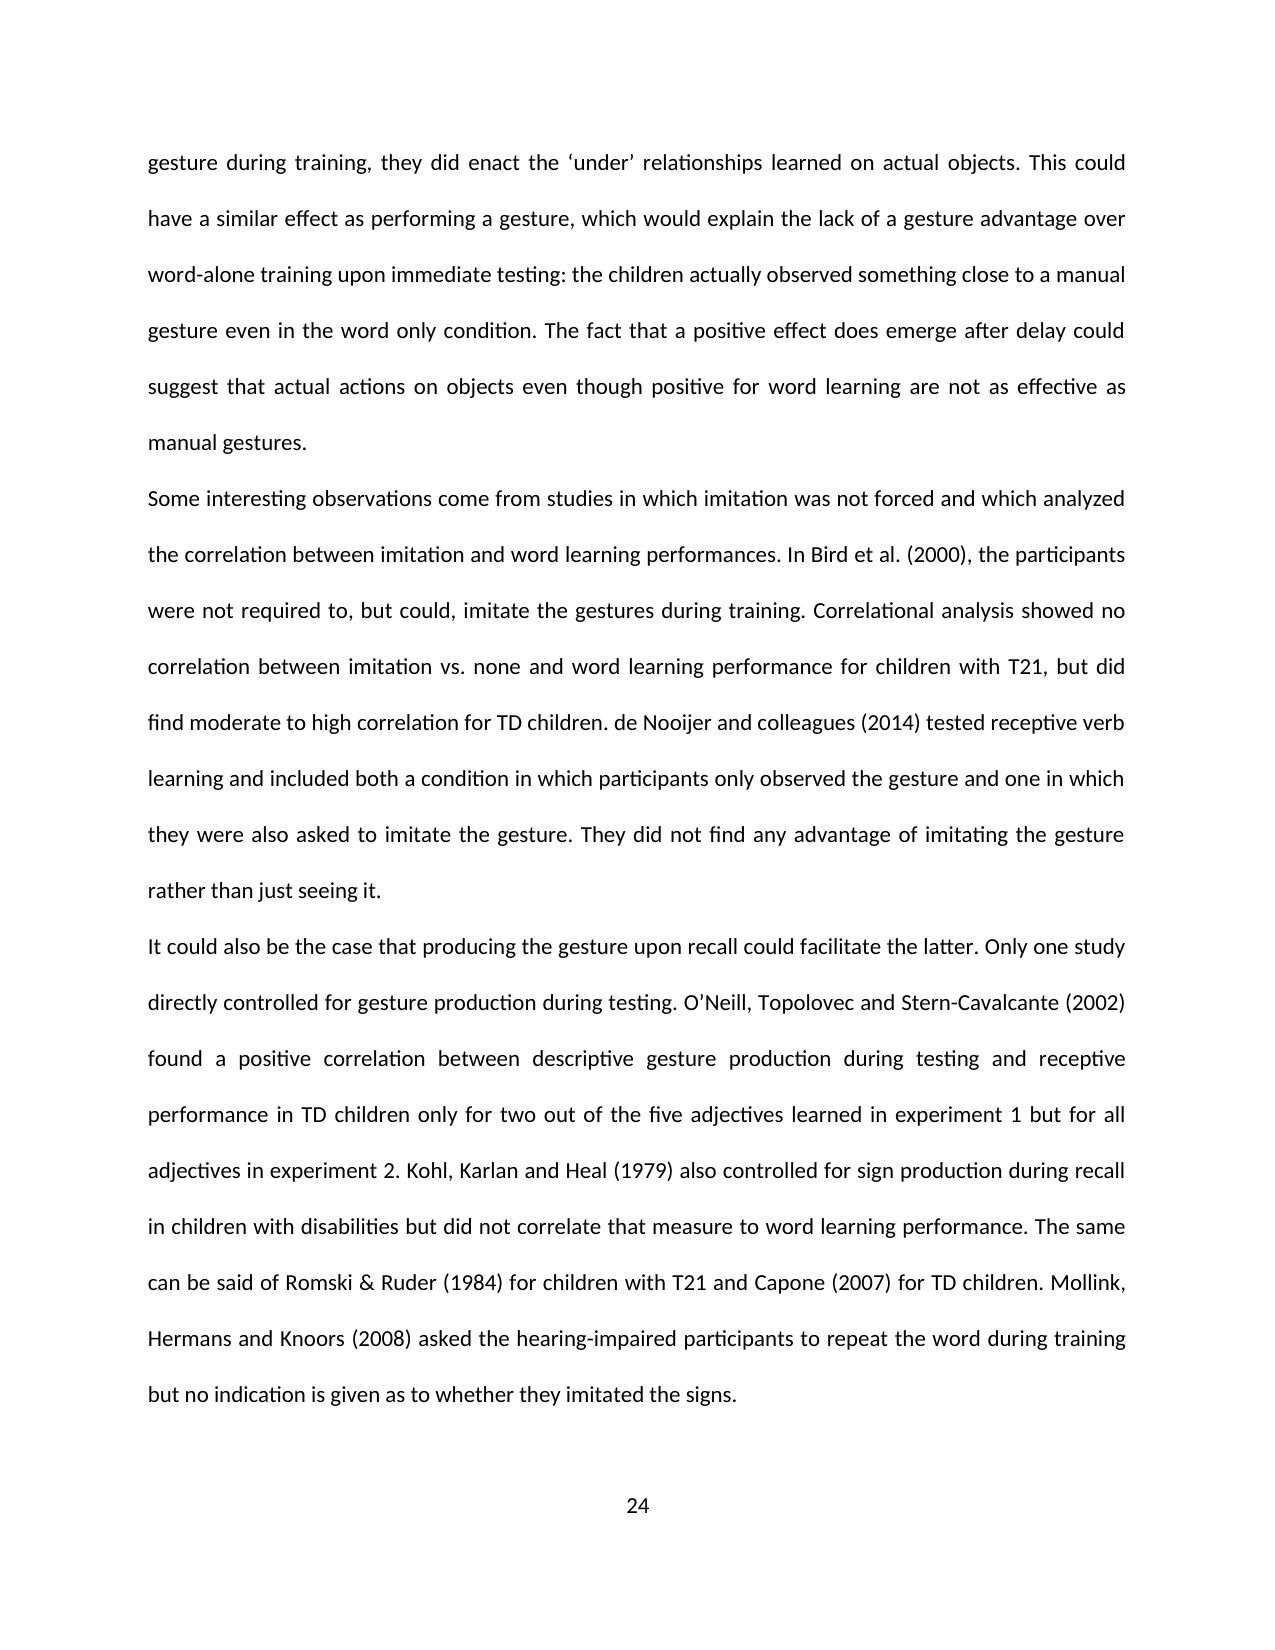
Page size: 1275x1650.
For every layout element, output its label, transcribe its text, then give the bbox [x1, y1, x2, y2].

text It could also be the case that producing the gesture upon recall could facilitate the latter. Only one study directly controlled for gesture production during testing. O’Neill, Topolovec and Stern-Cavalcante (2002) found a positive correlation between descriptive gesture production during testing and receptive performance in TD children only for two out of the five adjectives learned in experiment 1 but for all adjectives in experiment 2. Kohl, Karlan and Heal (1979) also controlled for sign production during recall in children with disabilities but did not correlate that measure to word learning performance. The same can be said of Romski & Ruder (1984) for children with T21 and Capone (2007) for TD children. Mollink, Hermans and Knoors (2008) asked the hearing-impaired participants to repeat the word during training but no indication is given as to whether they imitated the signs. [148, 932, 1127, 1408]
text gesture during training, they did enact the ‘under’ relationships learned on actual objects. This could have a similar effect as performing a gesture, which would explain the lack of a gesture advantage over word-alone training upon immediate testing: the children actually observed something close to a manual gesture even in the word only condition. The fact that a positive effect does emerge after delay could suggest that actual actions on objects even though positive for word learning are not as effective as manual gestures. [148, 148, 1127, 456]
text Some interesting observations come from studies in which imitation was not forced and which analyzed the correlation between imitation and word learning performances. In Bird et al. (2000), the participants were not required to, but could, imitate the gestures during training. Correlational analysis showed no correlation between imitation vs. none and word learning performance for children with T21, but did find moderate to high correlation for TD children. de Nooijer and colleagues (2014) tested receptive verb learning and included both a condition in which participants only observed the gesture and one in which they were also asked to imitate the gesture. They did not find any advantage of imitating the gesture rather than just seeing it. [148, 484, 1127, 904]
